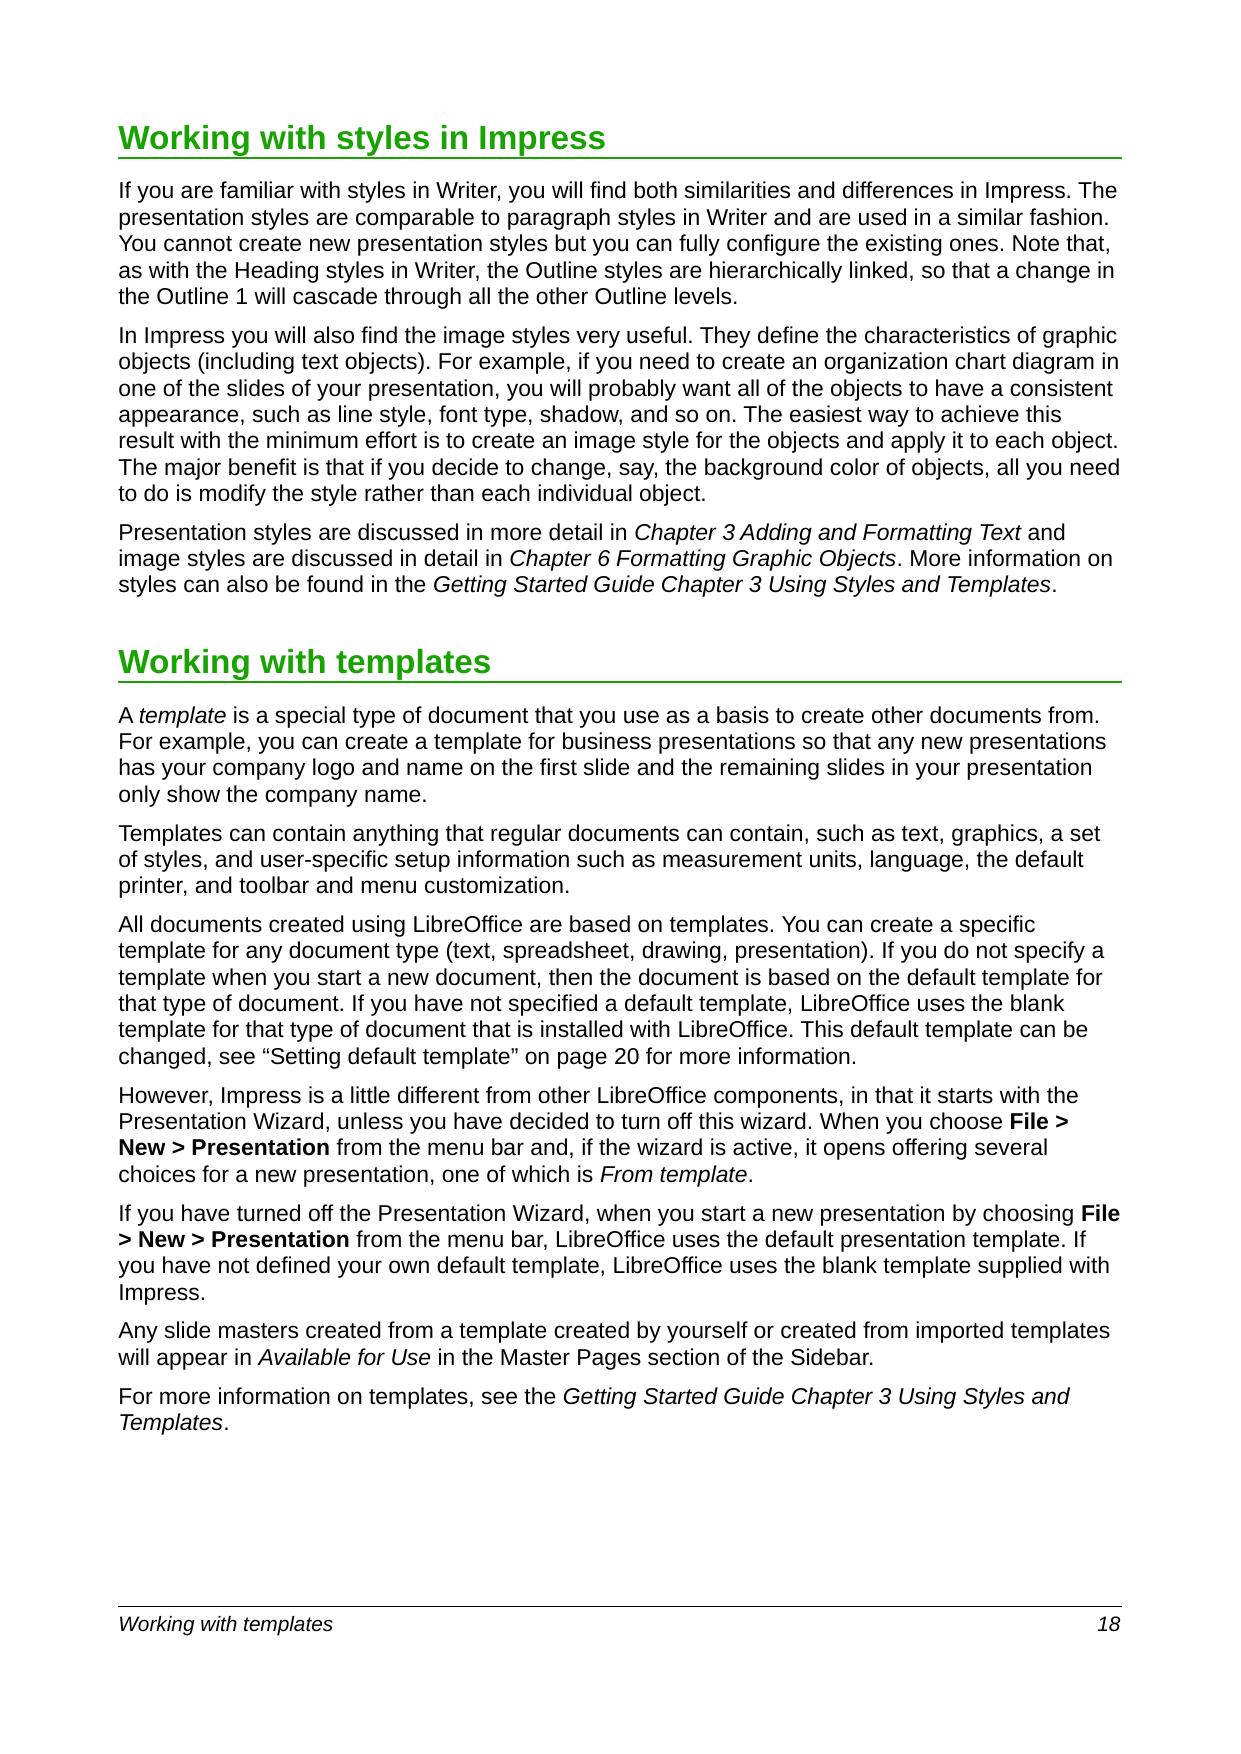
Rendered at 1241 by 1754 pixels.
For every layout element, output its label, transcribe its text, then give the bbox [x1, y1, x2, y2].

text If you are familiar with styles in Writer, you will find both similarities and differences in Impress. The presentation styles are comparable to paragraph styles in Writer and are used in a similar fashion. You cannot create new presentation styles but you can fully configure the existing ones. Note that, as with the Heading styles in Writer, the Outline styles are hierarchically linked, so that a change in the Outline 1 will cascade through all the other Outline levels. [118, 177, 1122, 309]
text For more information on templates, see the Getting Started Guide Chapter 3 Using Styles and Templates. [118, 1383, 1122, 1435]
text In Impress you will also find the image styles very useful. They define the characteristics of graphic objects (including text objects). For example, if you need to create an organization chart diagram in one of the slides of your presentation, you will probably want all of the objects to have a consistent appearance, such as line style, font type, shadow, and so on. The easiest way to achieve this result with the minimum effort is to create an image style for the objects and apply it to each object. The major benefit is that if you decide to change, say, the background color of objects, all you need to do is modify the style rather than each individual object. [118, 322, 1122, 506]
subtitle Working with styles in Impress [118, 118, 1122, 157]
text Any slide masters created from a template created by yourself or created from imported templates will appear in Available for Use in the Master Pages section of the Sidebar. [118, 1317, 1122, 1370]
text If you have turned off the Presentation Wizard, when you start a new presentation by choosing File > New > Presentation from the menu bar, LibreOffice uses the default presentation template. If you have not defined your own default template, LibreOffice uses the blank template supplied with Impress. [118, 1199, 1122, 1305]
text All documents created using LibreOffice are based on templates. You can create a specific template for any document type (text, spreadsheet, drawing, presentation). If you do not specify a template when you start a new document, then the document is based on the default template for that type of document. If you have not specified a default template, LibreOffice uses the blank template for that type of document that is installed with LibreOffice. This default template can be changed, see “Setting default template” on page 19 for more information. [118, 911, 1122, 1069]
subtitle Working with templates [118, 642, 1122, 681]
text Presentation styles are discussed in more detail in Chapter 3 Adding and Formatting Text and image styles are discussed in detail in Chapter 6 Formatting Graphic Objects. More information on styles can also be found in the Getting Started Guide Chapter 3 Using Styles and Templates. [118, 519, 1122, 598]
text Templates can contain anything that regular documents can contain, such as text, graphics, a set of styles, and user-specific setup information such as measurement units, language, the default printer, and toolbar and menu customization. [118, 819, 1122, 898]
text A template is a special type of document that you use as a basis to create other documents from. For example, you can create a template for business presentations so that any new presentations has your company logo and name on the first slide and the remaining slides in your presentation only show the company name. [118, 702, 1122, 807]
text However, Impress is a little different from other LibreOffice components, in that it starts with the Presentation Wizard, unless you have decided to turn off this wizard. When you choose File > New > Presentation from the menu bar and, if the wizard is active, it opens offering several choices for a new presentation, one of which is From template. [118, 1082, 1122, 1187]
